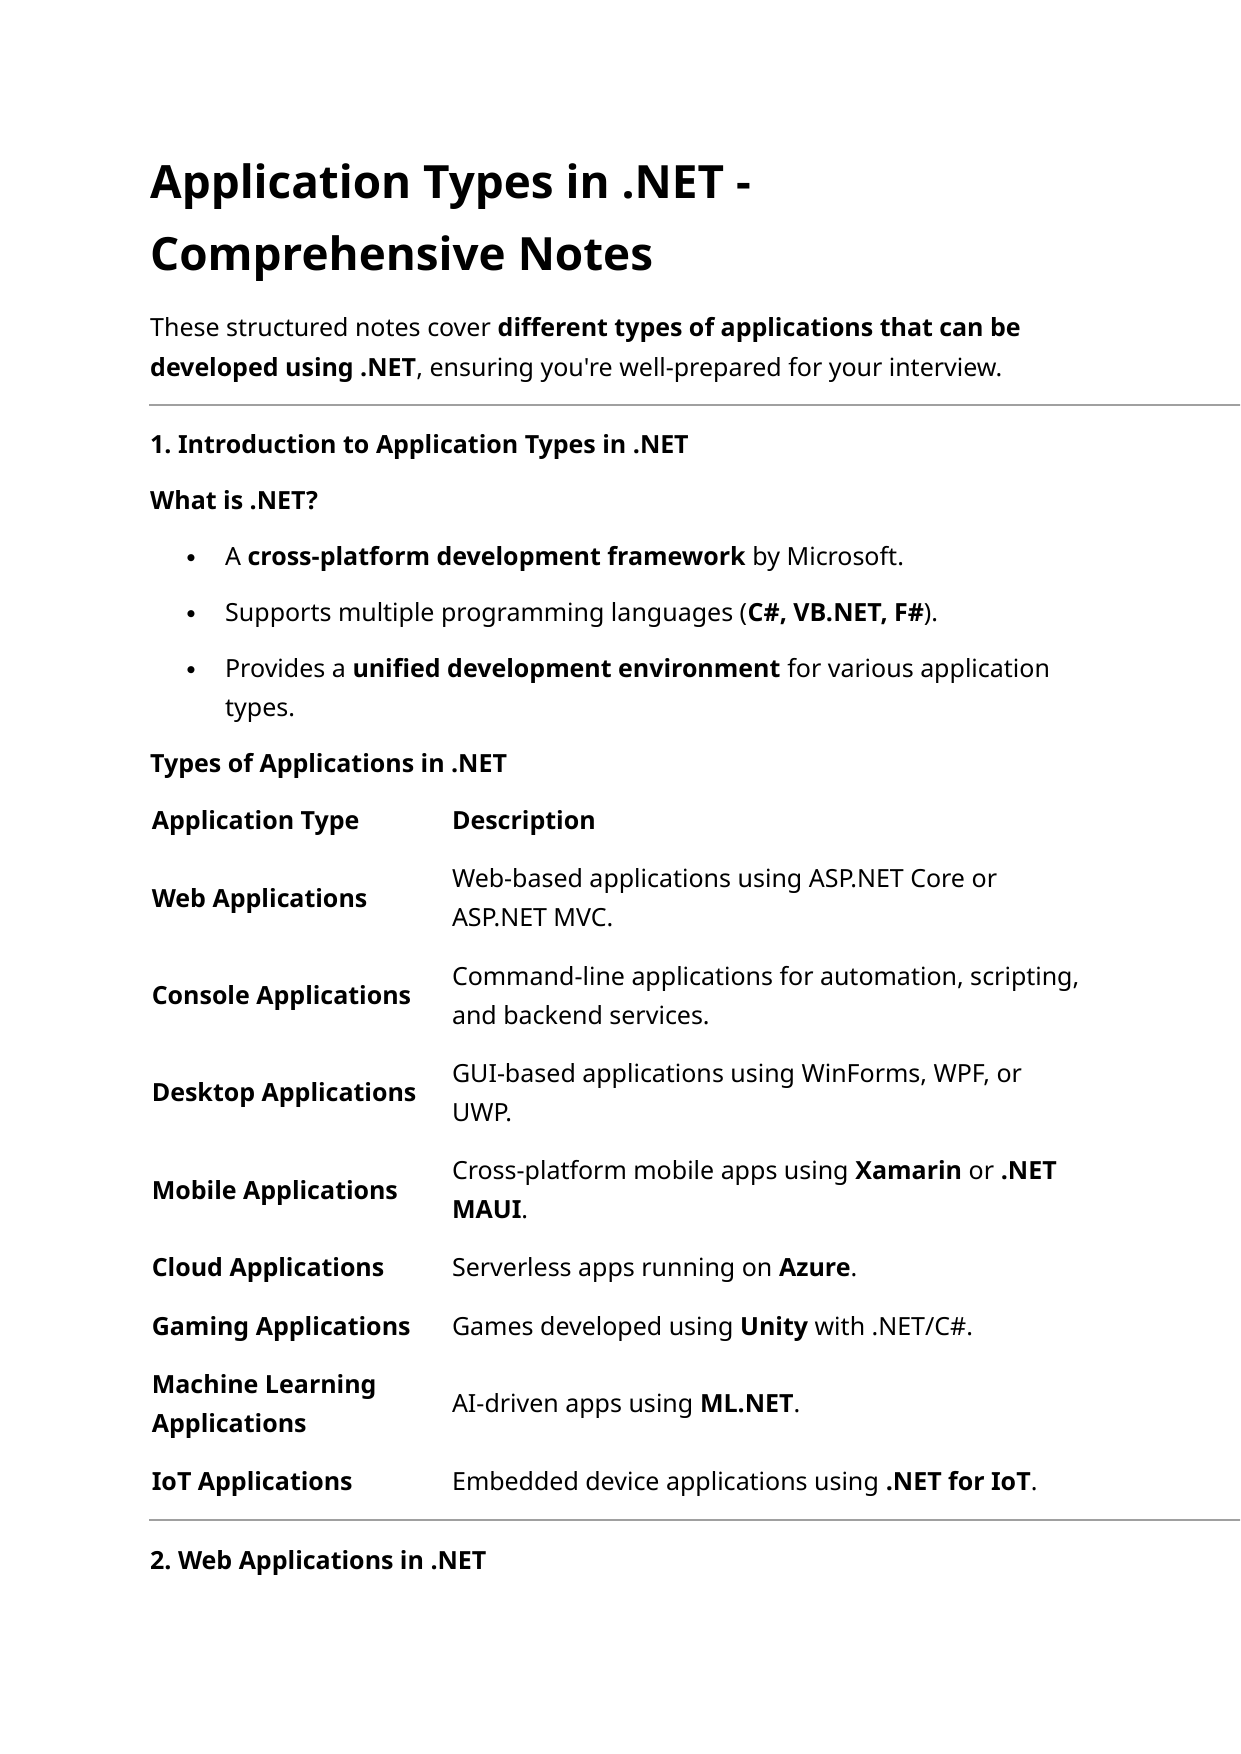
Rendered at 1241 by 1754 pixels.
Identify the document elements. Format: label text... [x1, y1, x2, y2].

list A cross-platform development framework by Microsoft. [187, 539, 1090, 573]
table_cell Cross-platform mobile apps using Xamarin or .NET MAUI. [450, 1151, 1090, 1248]
table_cell AI-driven apps using ML.NET. [450, 1365, 1090, 1462]
table_cell Console Applications [150, 957, 450, 1054]
text 2. Web Applications in .NET [150, 1542, 1090, 1576]
text What is .NET? [150, 483, 1090, 517]
table_header Description [450, 801, 1090, 859]
text 1. Introduction to Application Types in .NET [150, 427, 1090, 461]
text Types of Applications in .NET [150, 745, 1090, 779]
table_cell Cloud Applications [150, 1249, 450, 1307]
table_cell Web Applications [150, 859, 450, 957]
list Provides a unified development environment for various application types. [187, 650, 1090, 724]
table_cell Command-line applications for automation, scripting, and backend services. [450, 957, 1090, 1054]
table_cell Web-based applications using ASP.NET Core or ASP.NET MVC. [450, 859, 1090, 957]
list Supports multiple programming languages (C#, VB.NET, F#). [187, 594, 1090, 629]
table_cell Serverless apps running on Azure. [450, 1249, 1090, 1307]
table_cell Desktop Applications [150, 1054, 450, 1151]
table_header Application Type [150, 801, 450, 859]
table_cell Games developed using Unity with .NET/C#. [450, 1307, 1090, 1365]
table_cell Gaming Applications [150, 1307, 450, 1365]
table_cell GUI-based applications using WinForms, WPF, or UWP. [450, 1054, 1090, 1151]
table_cell Machine Learning Applications [150, 1365, 450, 1462]
text Application Types in .NET - Comprehensive Notes [150, 150, 1090, 284]
text These structured notes cover different types of applications that can be developed using .NET, ensuring you're well-prepared for your interview. [150, 310, 1090, 383]
table_cell IoT Applications [150, 1462, 450, 1519]
table_cell Embedded device applications using .NET for IoT. [450, 1462, 1090, 1519]
table_cell Mobile Applications [150, 1151, 450, 1248]
